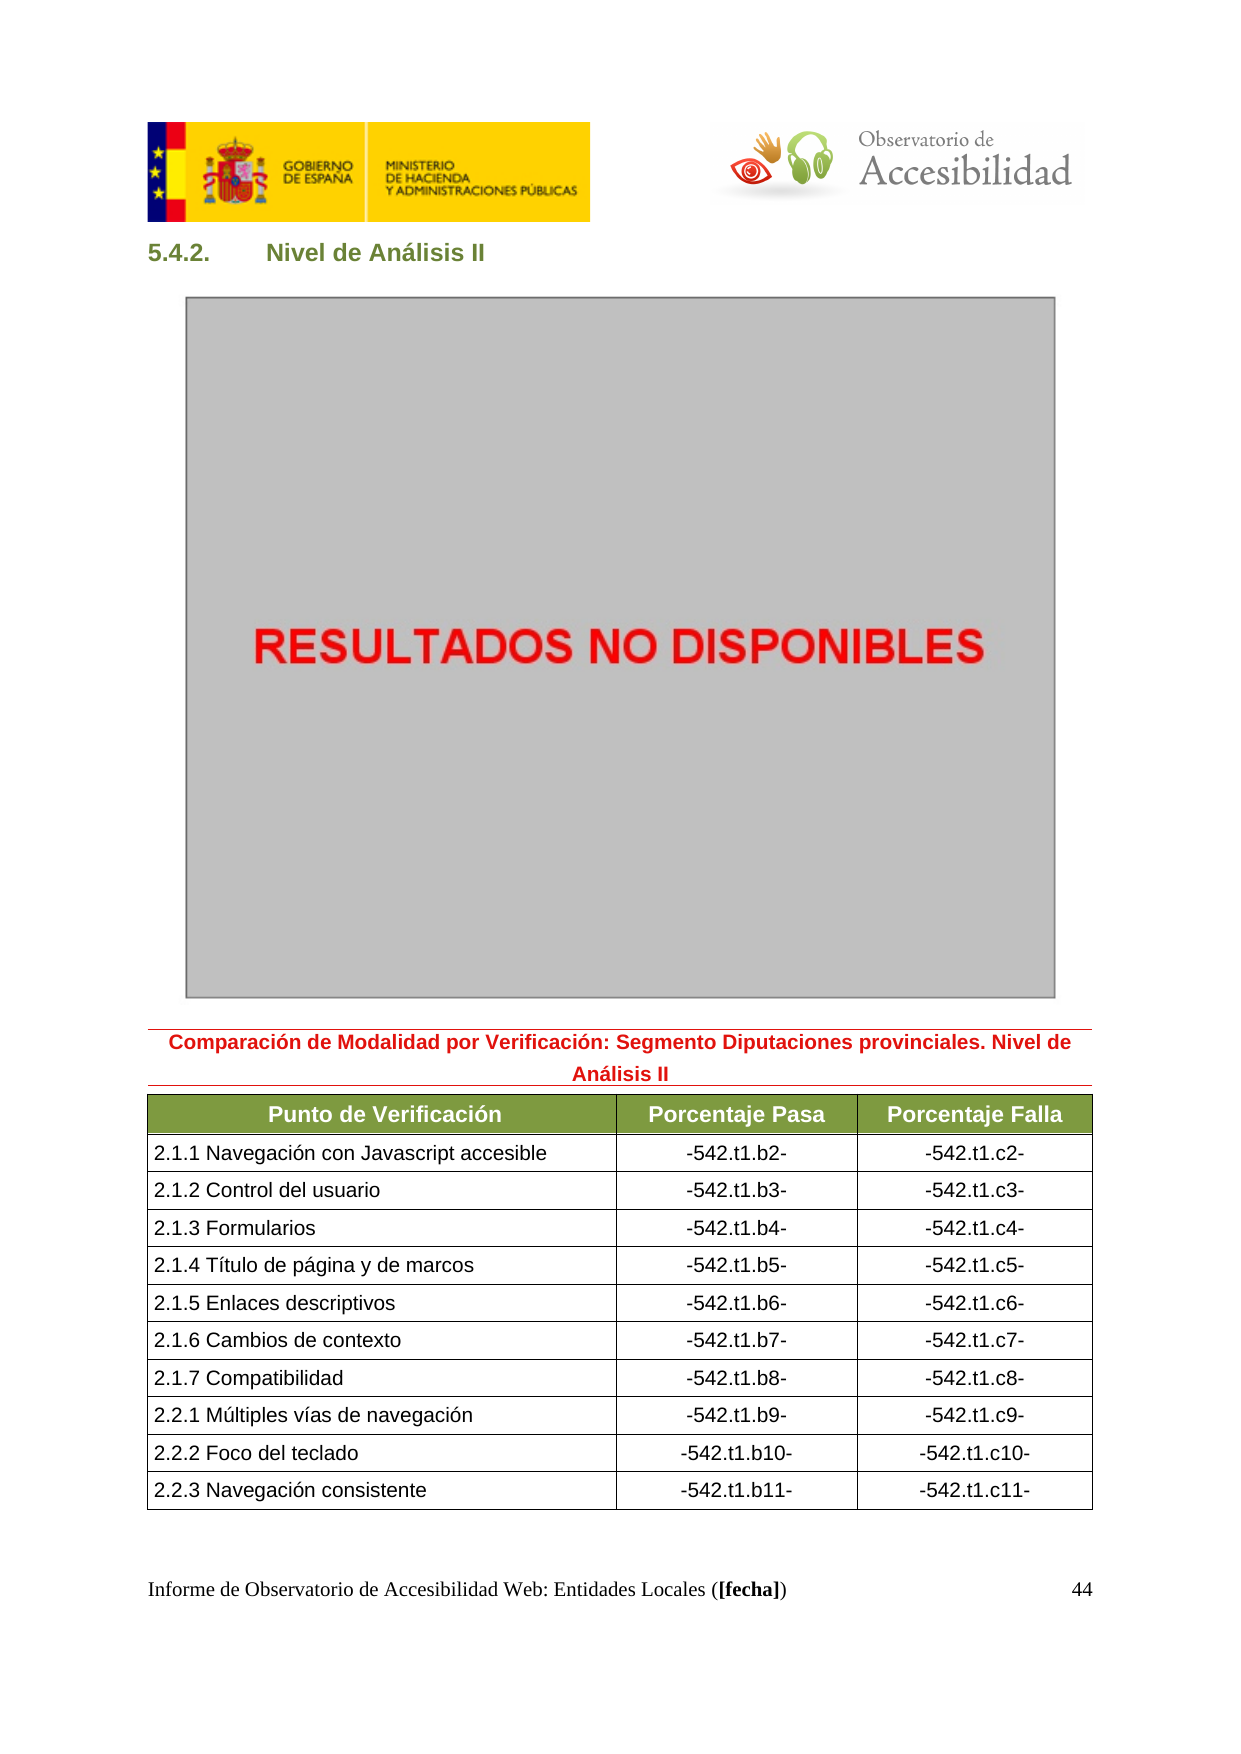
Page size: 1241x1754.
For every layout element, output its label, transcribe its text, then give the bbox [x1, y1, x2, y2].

table_cell 2.1.5 Enlaces descriptivos [148, 1285, 616, 1321]
table_cell 2.2.2 Foco del teclado [148, 1435, 616, 1471]
table_cell -542.t1.b11- [617, 1472, 857, 1508]
table_cell -542.t1.c4- [858, 1210, 1092, 1246]
table_cell -542.t1.c3- [858, 1172, 1092, 1208]
table_cell -542.t1.c6- [858, 1285, 1092, 1321]
text Comparación de Modalidad por Verificación: Segmento Diputaciones provinciales. Nivel de Análisis II [148, 1030, 1092, 1085]
table_cell 2.1.1 Navegación con Javascript accesible [148, 1135, 616, 1171]
list Nivel de Análisis II [148, 238, 1092, 267]
table_cell -542.t1.b7- [617, 1322, 857, 1358]
table_header Porcentaje Falla [858, 1095, 1092, 1133]
table_cell 2.1.2 Control del usuario [148, 1172, 616, 1208]
table_cell -542.t1.c9- [858, 1397, 1092, 1433]
picture [178, 294, 1062, 1005]
table_cell -542.t1.c7- [858, 1322, 1092, 1358]
table_cell 2.2.1 Múltiples vías de navegación [148, 1397, 616, 1433]
table_cell -542.t1.b4- [617, 1210, 857, 1246]
table_cell -542.t1.b5- [617, 1247, 857, 1283]
table_cell 2.1.4 Título de página y de marcos [148, 1247, 616, 1283]
table_cell 2.1.6 Cambios de contexto [148, 1322, 616, 1358]
picture [147, 122, 591, 222]
table_cell -542.t1.b10- [617, 1435, 857, 1471]
table_cell -542.t1.c11- [858, 1472, 1092, 1508]
table_cell -542.t1.b9- [617, 1397, 857, 1433]
table_cell -542.t1.c5- [858, 1247, 1092, 1283]
table_header Punto de Verificación [148, 1095, 616, 1133]
table_cell 2.2.3 Navegación consistente [148, 1472, 616, 1508]
table_cell -542.t1.c8- [858, 1360, 1092, 1396]
table_cell -542.t1.b3- [617, 1172, 857, 1208]
table_cell -542.t1.b2- [617, 1135, 857, 1171]
table_header Porcentaje Pasa [617, 1095, 857, 1133]
table_cell 2.1.7 Compatibilidad [148, 1360, 616, 1396]
table_cell -542.t1.b8- [617, 1360, 857, 1396]
table_cell -542.t1.c2- [858, 1135, 1092, 1171]
table_cell -542.t1.c10- [858, 1435, 1092, 1471]
picture [710, 122, 1086, 205]
table_cell 2.1.3 Formularios [148, 1210, 616, 1246]
table_cell -542.t1.b6- [617, 1285, 857, 1321]
